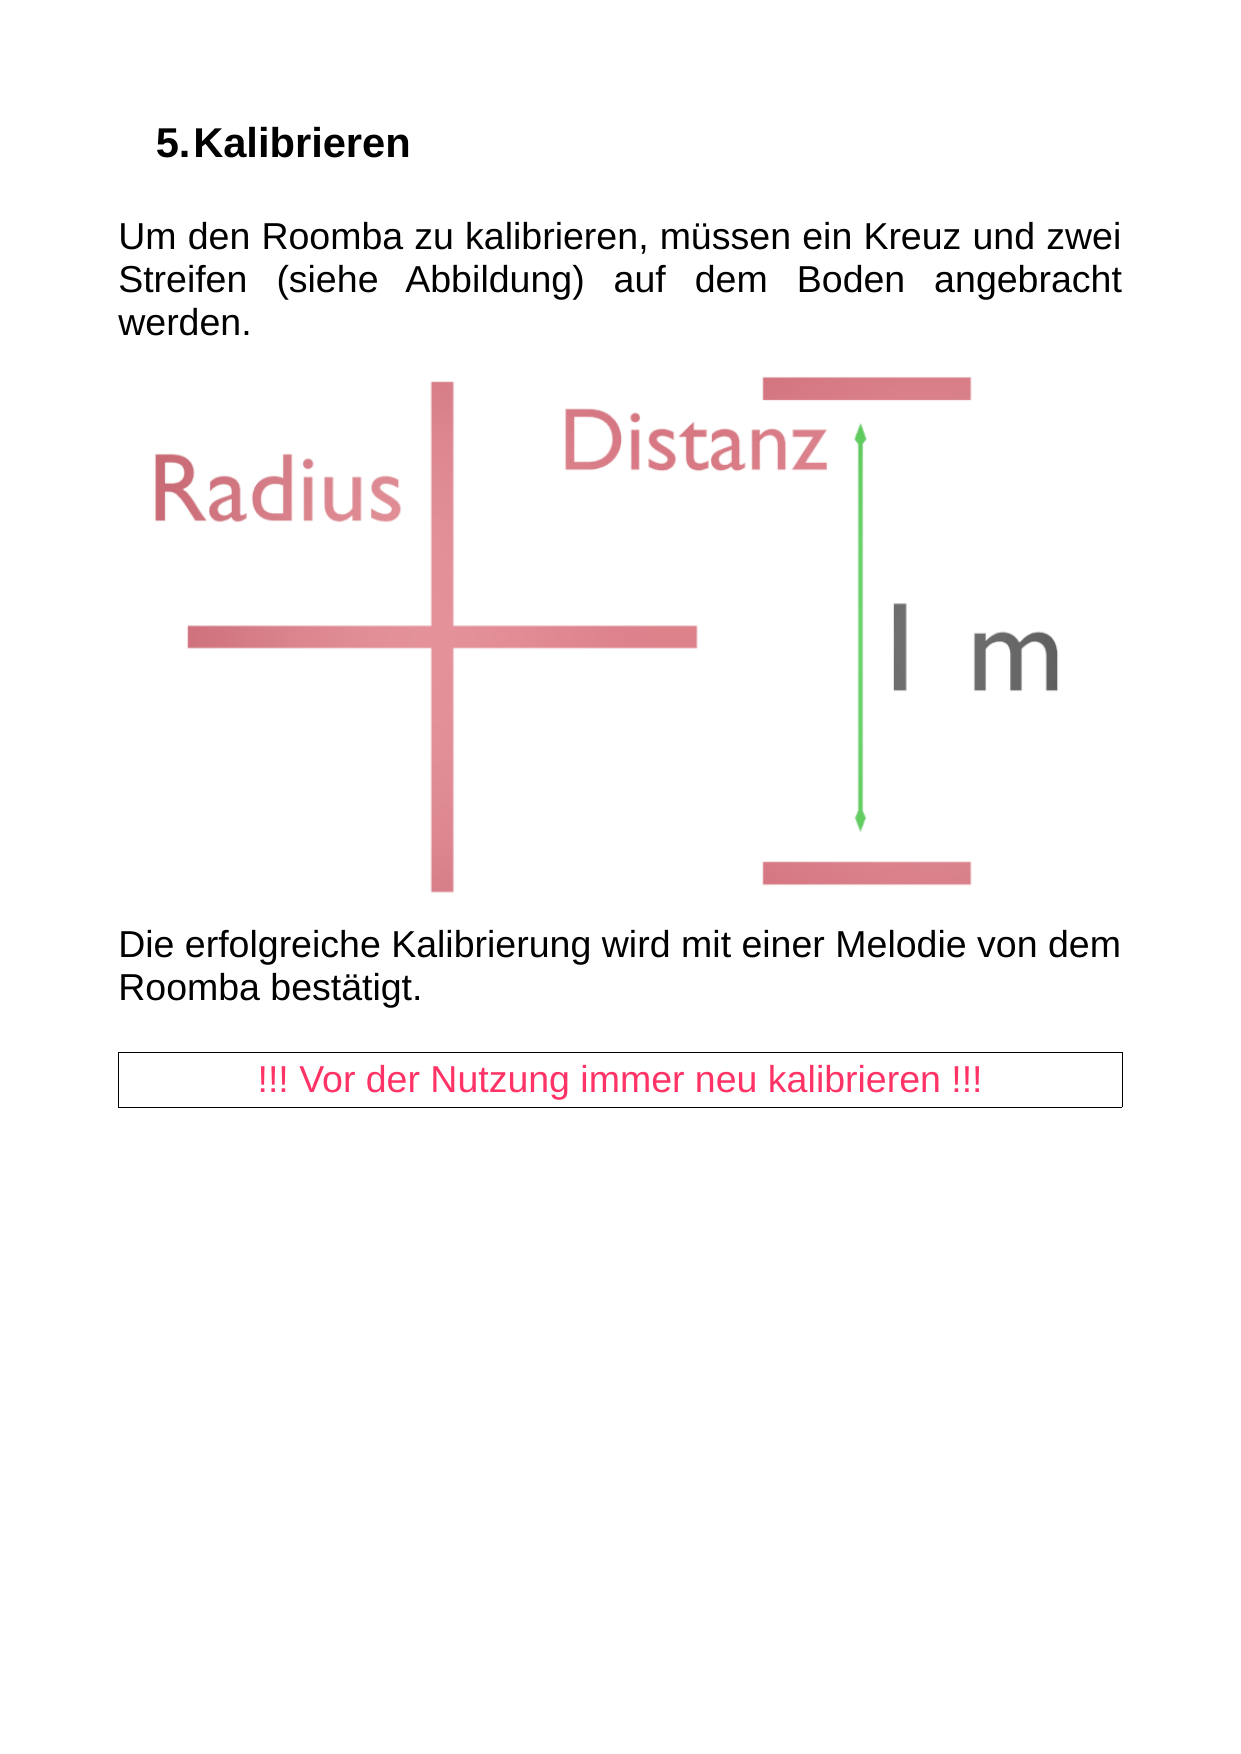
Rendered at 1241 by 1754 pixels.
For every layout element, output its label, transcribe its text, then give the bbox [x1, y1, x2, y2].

table_header !!! Vor der Nutzung immer neu kalibrieren !!! [119, 1053, 1122, 1107]
text Um den Roomba zu kalibrieren, müssen ein Kreuz und zwei Streifen (siehe Abbildung) auf dem Boden angebracht werden. [118, 214, 1122, 343]
picture [118, 357, 1122, 923]
text [118, 343, 1122, 357]
text Die erfolgreiche Kalibrierung wird mit einer Melodie von dem Roomba bestätigt. [118, 923, 1122, 1009]
list Kalibrieren [156, 118, 1122, 166]
